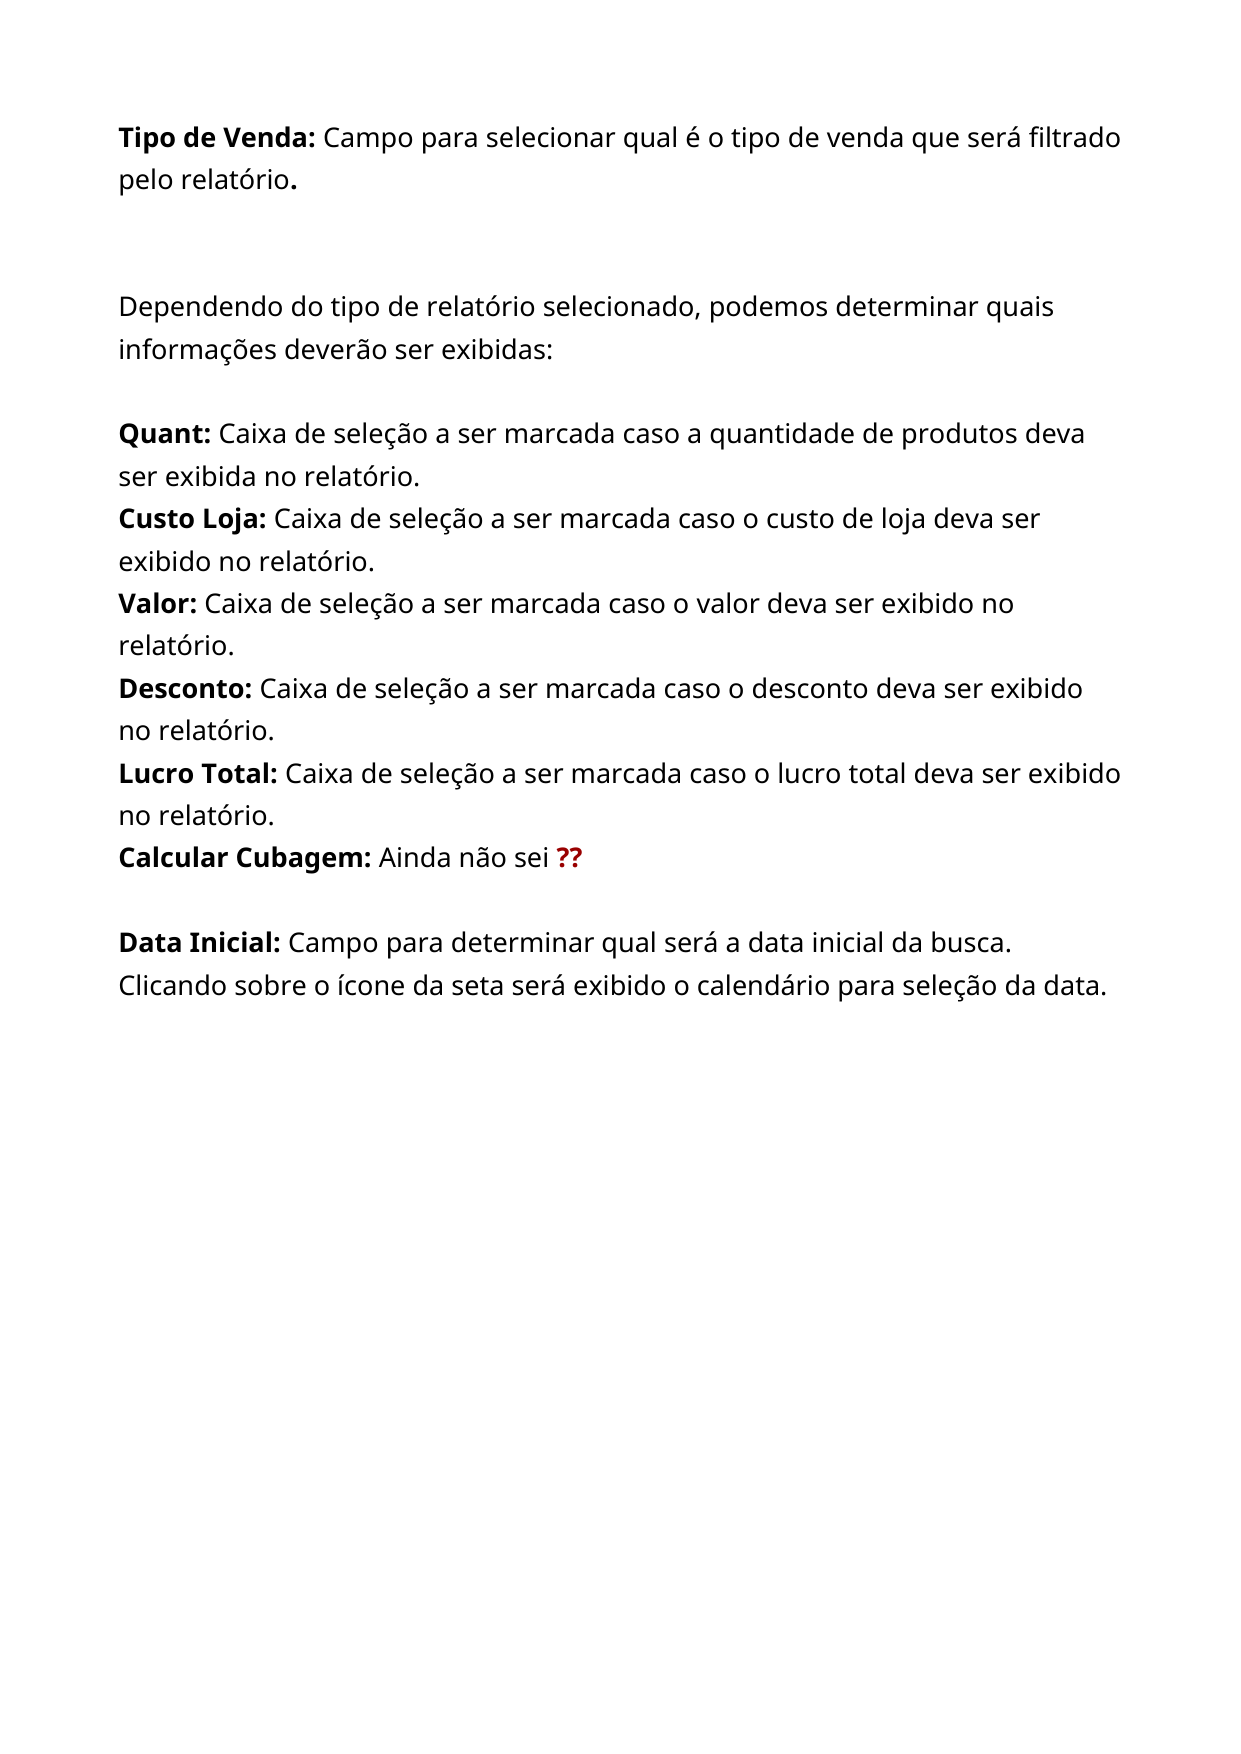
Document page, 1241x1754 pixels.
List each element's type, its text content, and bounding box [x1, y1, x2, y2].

text Dependendo do tipo de relatório selecionado, podemos determinar quais informações deverão ser exibidas: [118, 288, 1122, 367]
text Tipo de Venda: Campo para selecionar qual é o tipo de venda que será filtrado pelo relatório. [118, 118, 1122, 197]
text Calcular Cubagem: Ainda não sei ?? [118, 839, 1122, 876]
text Data Inicial: Campo para determinar qual será a data inicial da busca. Clicando sobre o ícone da seta será exibido o calendário para seleção da data. [118, 924, 1122, 1003]
text Custo Loja: Caixa de seleção a ser marcada caso o custo de loja deva ser exibido no relatório. [118, 500, 1122, 579]
text Valor: Caixa de seleção a ser marcada caso o valor deva ser exibido no relatório. [118, 584, 1122, 664]
text Desconto: Caixa de seleção a ser marcada caso o desconto deva ser exibido no relatório. [118, 669, 1122, 748]
text Lucro Total: Caixa de seleção a ser marcada caso o lucro total deva ser exibido no relatório. [118, 754, 1122, 833]
text Quant: Caixa de seleção a ser marcada caso a quantidade de produtos deva ser exibida no relatório. [118, 415, 1122, 494]
